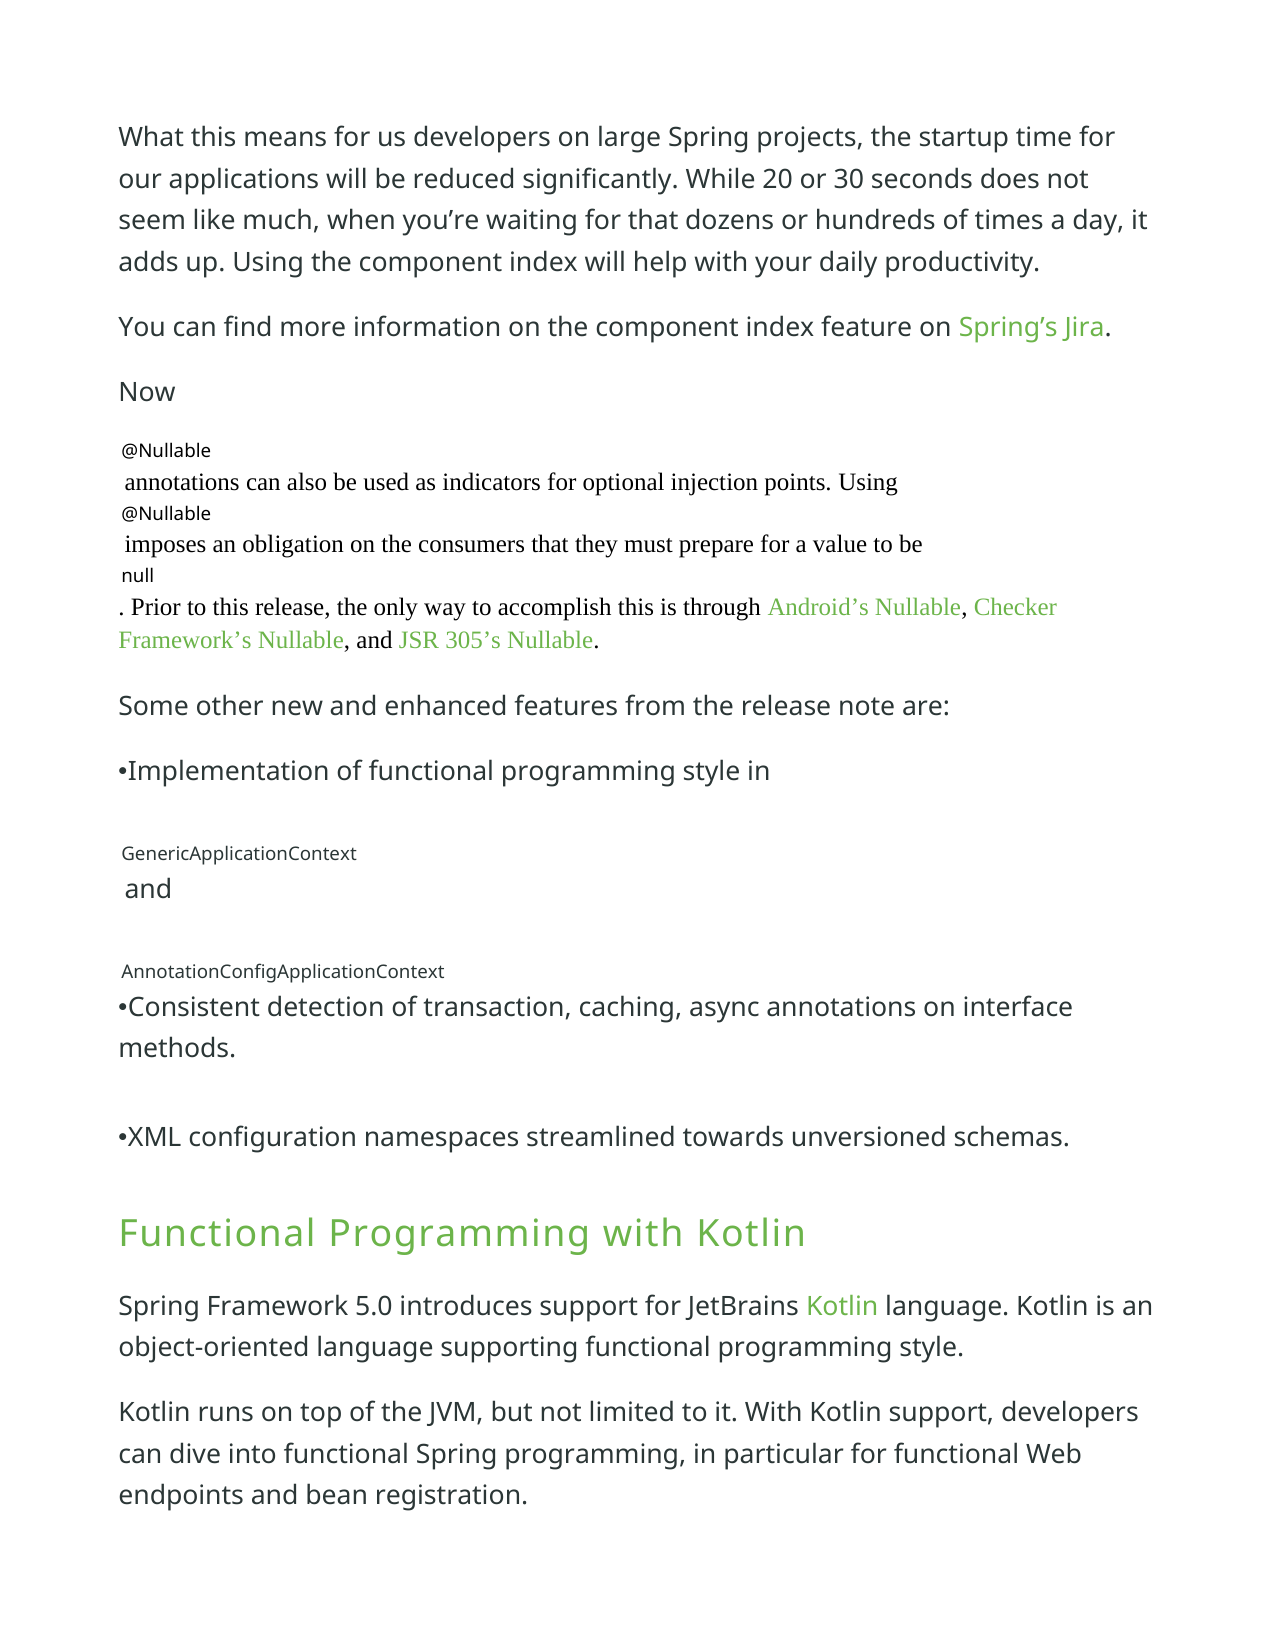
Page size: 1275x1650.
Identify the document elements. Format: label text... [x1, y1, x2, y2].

text null [121, 562, 1154, 588]
list XML configuration namespaces streamlined towards unversioned schemas. [118, 1118, 1157, 1154]
text Some other new and enhanced features from the release note are: [118, 687, 1157, 723]
text @Nullable [121, 438, 1154, 463]
list Implementation of functional programming style in [118, 752, 1157, 788]
list Consistent detection of transaction, caching, async annotations on interface methods. [118, 988, 1157, 1065]
text Spring Framework 5.0 introduces support for JetBrains Kotlin language. Kotlin is an object-oriented language supporting functional programming style. [118, 1287, 1157, 1364]
text Kotlin runs on top of the JVM, but not limited to it. With Kotlin support, developers can dive into functional Spring programming, in particular for functional Web endpoints and bean registration. [118, 1393, 1157, 1512]
text What this means for us developers on large Spring projects, the startup time for our applications will be reduced significantly. While 20 or 30 seconds does not seem like much, when you’re waiting for that dozens or hundreds of times a day, it adds up. Using the component index will help with your daily productivity. [118, 118, 1157, 279]
text Now [118, 373, 1157, 409]
text You can find more information on the component index feature on Spring’s Jira. [118, 308, 1157, 344]
subtitle Functional Programming with Kotlin [118, 1206, 1157, 1257]
list GenericApplicationContext [121, 841, 1154, 866]
list and [118, 870, 1157, 906]
list AnnotationConfigApplicationContext [121, 958, 1154, 984]
text annotations can also be used as indicators for optional injection points. Using [118, 467, 1157, 496]
text . Prior to this release, the only way to accomplish this is through Android’s Nullable, Checker Framework’s Nullable, and JSR 305’s Nullable. [118, 592, 1157, 653]
text @Nullable [121, 500, 1154, 526]
text imposes an obligation on the consumers that they must prepare for a value to be [118, 529, 1157, 558]
